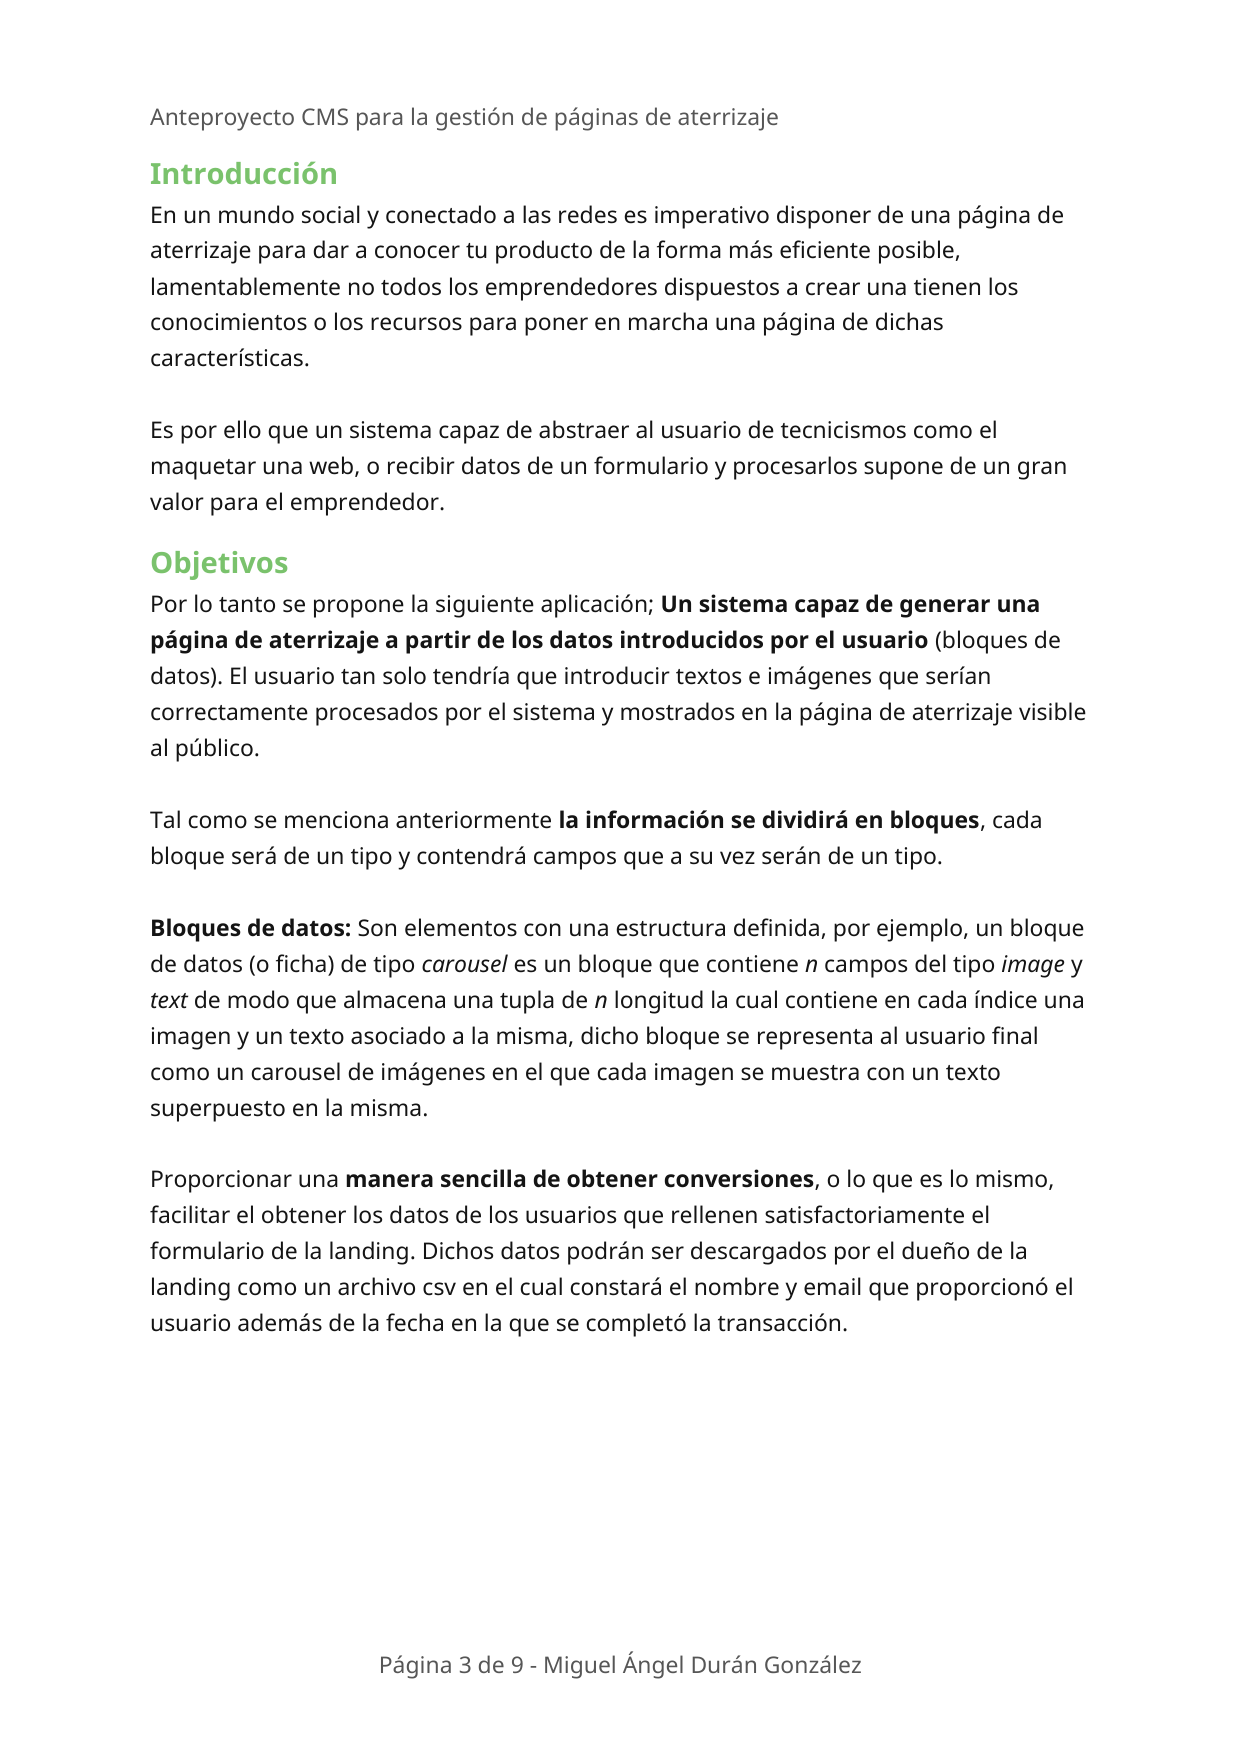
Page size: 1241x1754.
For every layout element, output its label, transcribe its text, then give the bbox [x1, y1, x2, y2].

text Bloques de datos: Son elementos con una estructura definida, por ejemplo, un bloque de datos (o ficha) de tipo carousel es un bloque que contiene n campos del tipo image y text de modo que almacena una tupla de n longitud la cual contiene en cada índice una imagen y un texto asociado a la misma, dicho bloque se representa al usuario final como un carousel de imágenes en el que cada imagen se muestra con un texto superpuesto en la misma. [150, 912, 1090, 1123]
text Proporcionar una manera sencilla de obtener conversiones, o lo que es lo mismo, facilitar el obtener los datos de los usuarios que rellenen satisfactoriamente el formulario de la landing. Dichos datos podrán ser descargados por el dueño de la landing como un archivo csv en el cual constará el nombre y email que proporcionó el usuario además de la fecha en la que se completó la transacción. [150, 1163, 1090, 1338]
text Por lo tanto se propone la siguiente aplicación; Un sistema capaz de generar una página de aterrizaje a partir de los datos introducidos por el usuario (bloques de datos). El usuario tan solo tendría que introducir textos e imágenes que serían correctamente procesados por el sistema y mostrados en la página de aterrizaje visible al público. [150, 588, 1090, 763]
subtitle Introducción [150, 153, 1090, 193]
text Es por ello que un sistema capaz de abstraer al usuario de tecnicismos como el maquetar una web, o recibir datos de un formulario y procesarlos supone de un gran valor para el emprendedor. [150, 414, 1090, 517]
text Tal como se menciona anteriormente la información se dividirá en bloques, cada bloque será de un tipo y contendrá campos que a su vez serán de un tipo. [150, 804, 1090, 871]
subtitle Objetivos [150, 543, 1090, 582]
text En un mundo social y conectado a las redes es imperativo disponer de una página de aterrizaje para dar a conocer tu producto de la forma más eficiente posible, lamentablemente no todos los emprendedores dispuestos a crear una tienen los conocimientos o los recursos para poner en marcha una página de dichas características. [150, 198, 1090, 373]
